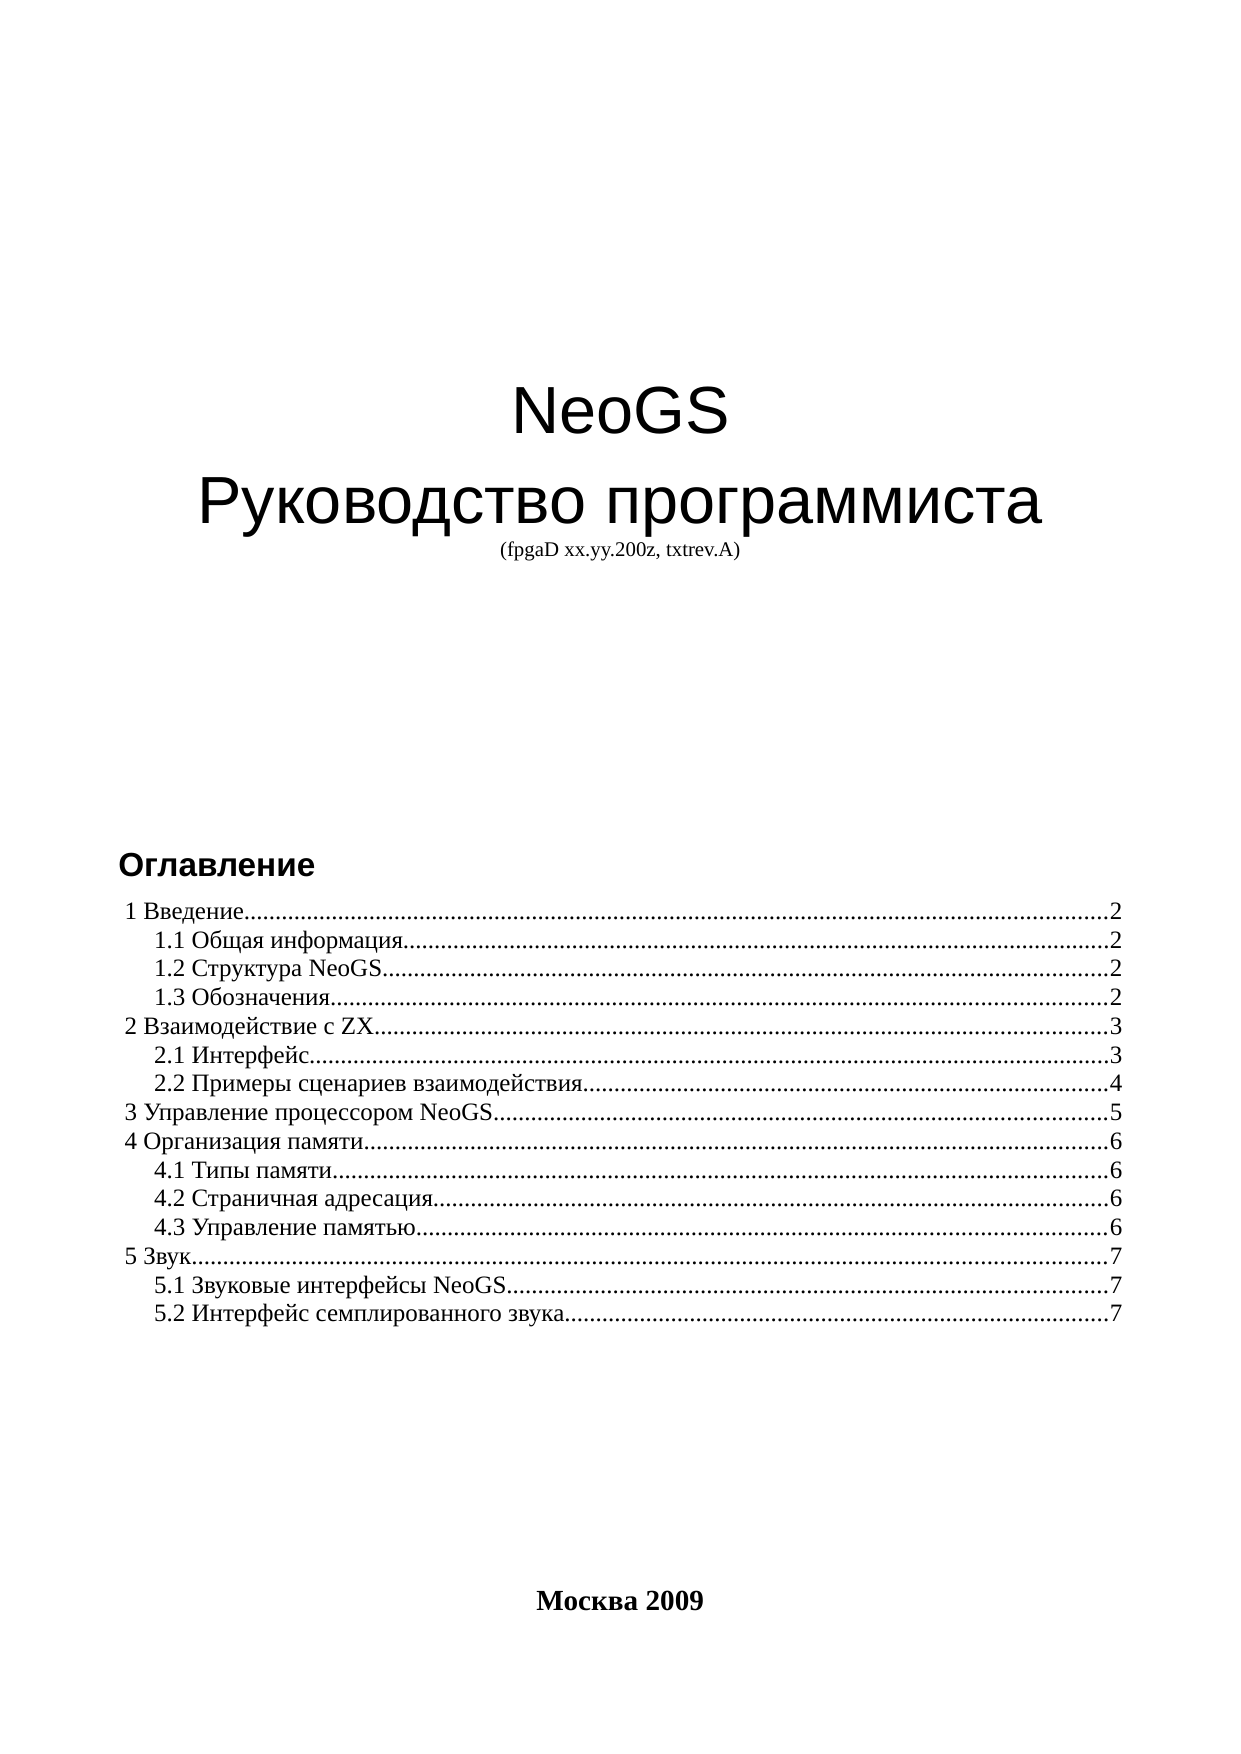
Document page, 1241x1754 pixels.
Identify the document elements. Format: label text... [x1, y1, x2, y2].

text 1.1 Общая информация 2 [148, 925, 1122, 953]
text 5.2 Интерфейс семплированного звука 7 [148, 1298, 1122, 1327]
subtitle Оглавление [118, 845, 1122, 883]
text Руководство программиста [118, 461, 1122, 537]
text 3 Управление процессором NeoGS 5 [118, 1097, 1122, 1126]
text 5.1 Звуковые интерфейсы NeoGS 7 [148, 1270, 1122, 1298]
text 2.2 Примеры сценариев взаимодействия 4 [148, 1068, 1122, 1097]
text (fpgaD xx.yy.200z, txtrev.A) [118, 537, 1122, 561]
text 1 Введение 2 [118, 896, 1122, 925]
text 4 Организация памяти 6 [118, 1126, 1122, 1155]
text 4.1 Типы памяти 6 [148, 1155, 1122, 1183]
text 1.3 Обозначения 2 [148, 982, 1122, 1011]
text 2.1 Интерфейс 3 [148, 1040, 1122, 1068]
text 4.2 Страничная адресация 6 [148, 1183, 1122, 1212]
text 1.2 Структура NeoGS 2 [148, 953, 1122, 982]
text 4.3 Управление памятью 6 [148, 1212, 1122, 1241]
text 2 Взаимодействие с ZX 3 [118, 1011, 1122, 1040]
text 5 Звук 7 [118, 1241, 1122, 1270]
title NeoGS [118, 371, 1122, 448]
